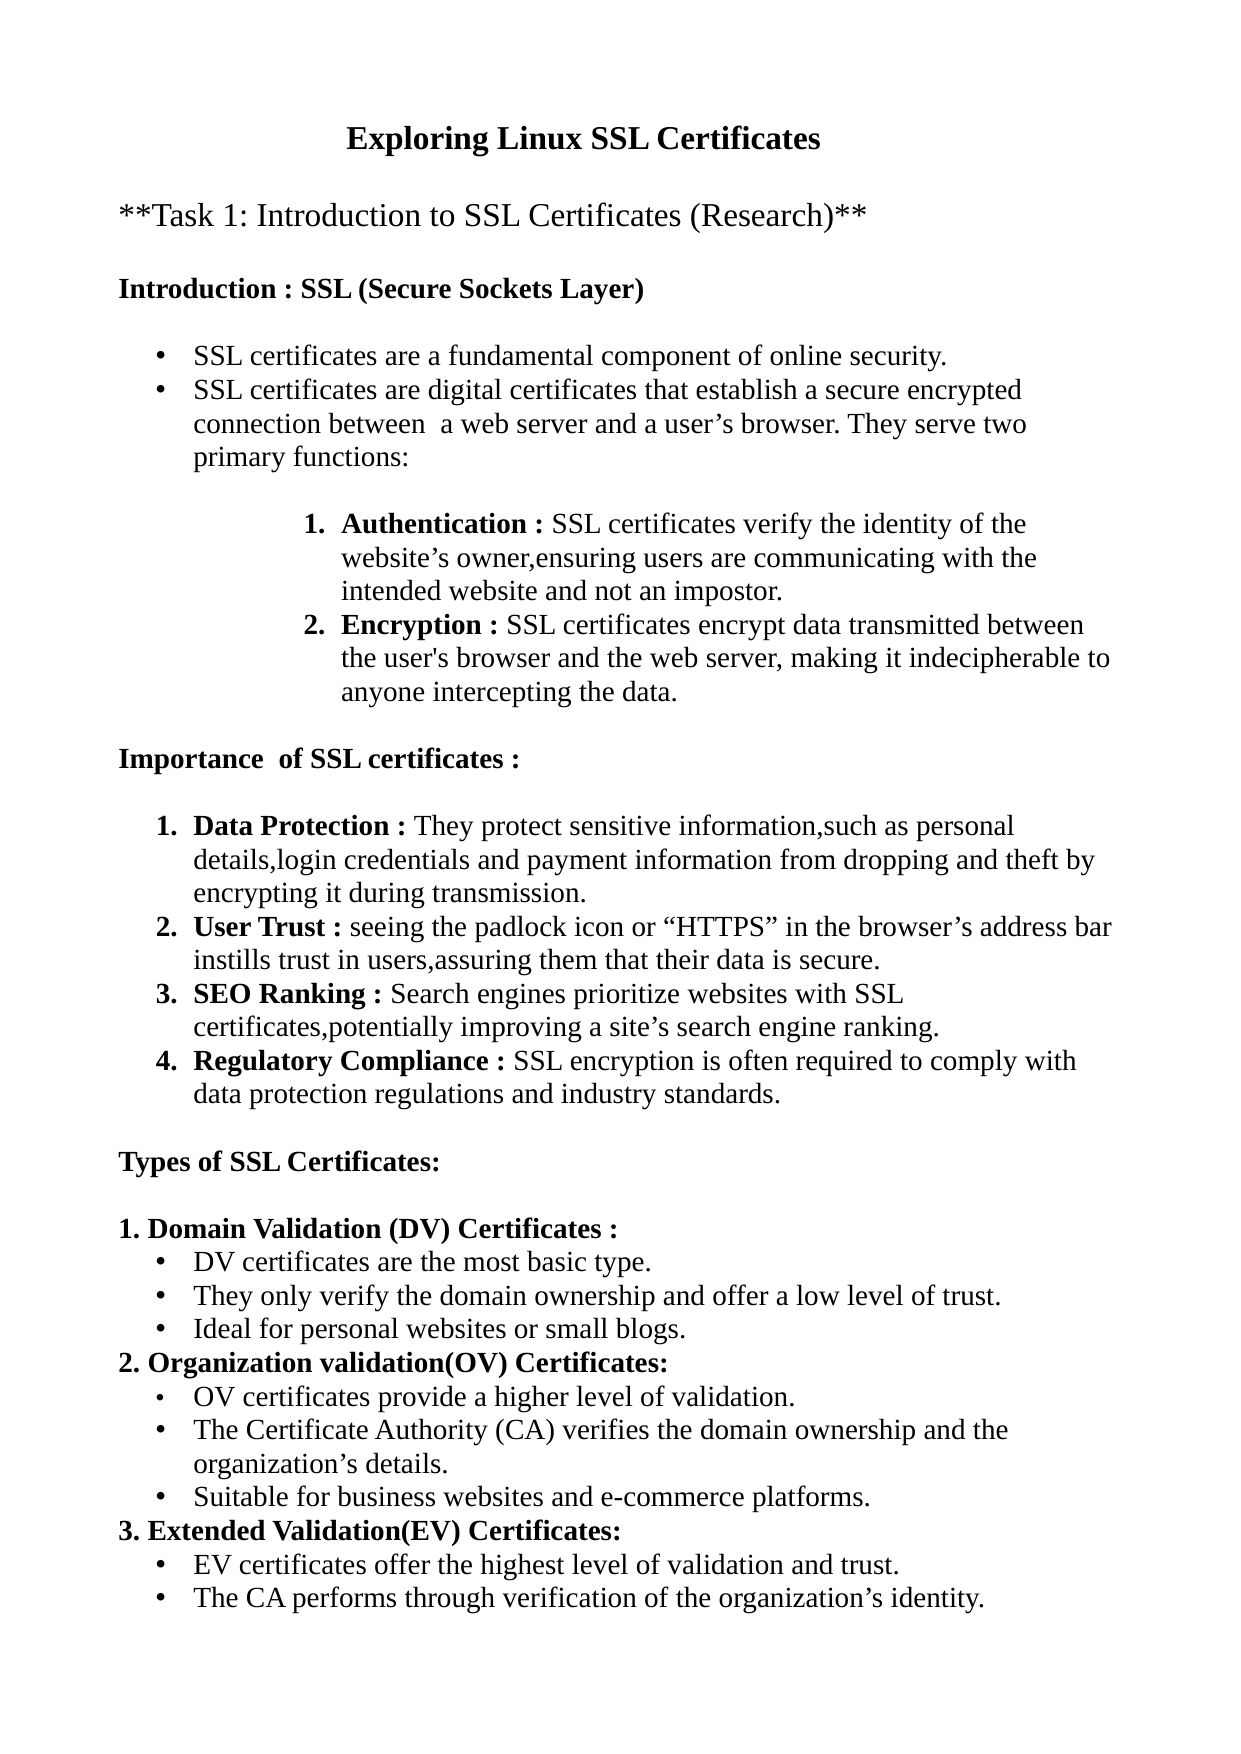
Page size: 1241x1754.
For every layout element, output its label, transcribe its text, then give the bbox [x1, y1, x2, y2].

list SSL certificates are a fundamental component of online security. [156, 338, 1122, 372]
text Types of SSL Certificates: [118, 1144, 1122, 1177]
list Data Protection : They protect sensitive information,such as personal details,login credentials and payment information from dropping and theft by encrypting it during transmission. [156, 808, 1122, 909]
list DV certificates are the most basic type. [156, 1244, 1122, 1278]
list The CA performs through verification of the organization’s identity. [156, 1580, 1122, 1614]
list They only verify the domain ownership and offer a low level of trust. [156, 1278, 1122, 1312]
list Authentication : SSL certificates verify the identity of the website’s owner,ensuring users are communicating with the intended website and not an impostor. [303, 506, 1122, 607]
list OV certificates provide a higher level of validation. [156, 1379, 1122, 1412]
text 2. Organization validation(OV) Certificates: [118, 1345, 1122, 1379]
text Exploring Linux SSL Certificates [118, 118, 1122, 156]
list User Trust : seeing the padlock icon or “HTTPS” in the browser’s address bar instills trust in users,assuring them that their data is secure. [156, 909, 1122, 976]
list EV certificates offer the highest level of validation and trust. [156, 1547, 1122, 1580]
list Encryption : SSL certificates encrypt data transmitted between the user's browser and the web server, making it indecipherable to anyone intercepting the data. [303, 607, 1122, 708]
list The Certificate Authority (CA) verifies the domain ownership and the organization’s details. [156, 1412, 1122, 1479]
text Importance of SSL certificates : [118, 741, 1122, 775]
text **Task 1: Introduction to SSL Certificates (Research)** [118, 195, 1122, 233]
list SSL certificates are digital certificates that establish a secure encrypted connection between a web server and a user’s browser. They serve two primary functions: [156, 372, 1122, 473]
text 1. Domain Validation (DV) Certificates : [118, 1211, 1122, 1244]
list Ideal for personal websites or small blogs. [156, 1312, 1122, 1345]
text 3. Extended Validation(EV) Certificates: [118, 1513, 1122, 1547]
list Suitable for business websites and e-commerce platforms. [156, 1479, 1122, 1513]
list Regulatory Compliance : SSL encryption is often required to comply with data protection regulations and industry standards. [156, 1043, 1122, 1110]
list SEO Ranking : Search engines prioritize websites with SSL certificates,potentially improving a site’s search engine ranking. [156, 976, 1122, 1043]
text Introduction : SSL (Secure Sockets Layer) [118, 271, 1122, 305]
